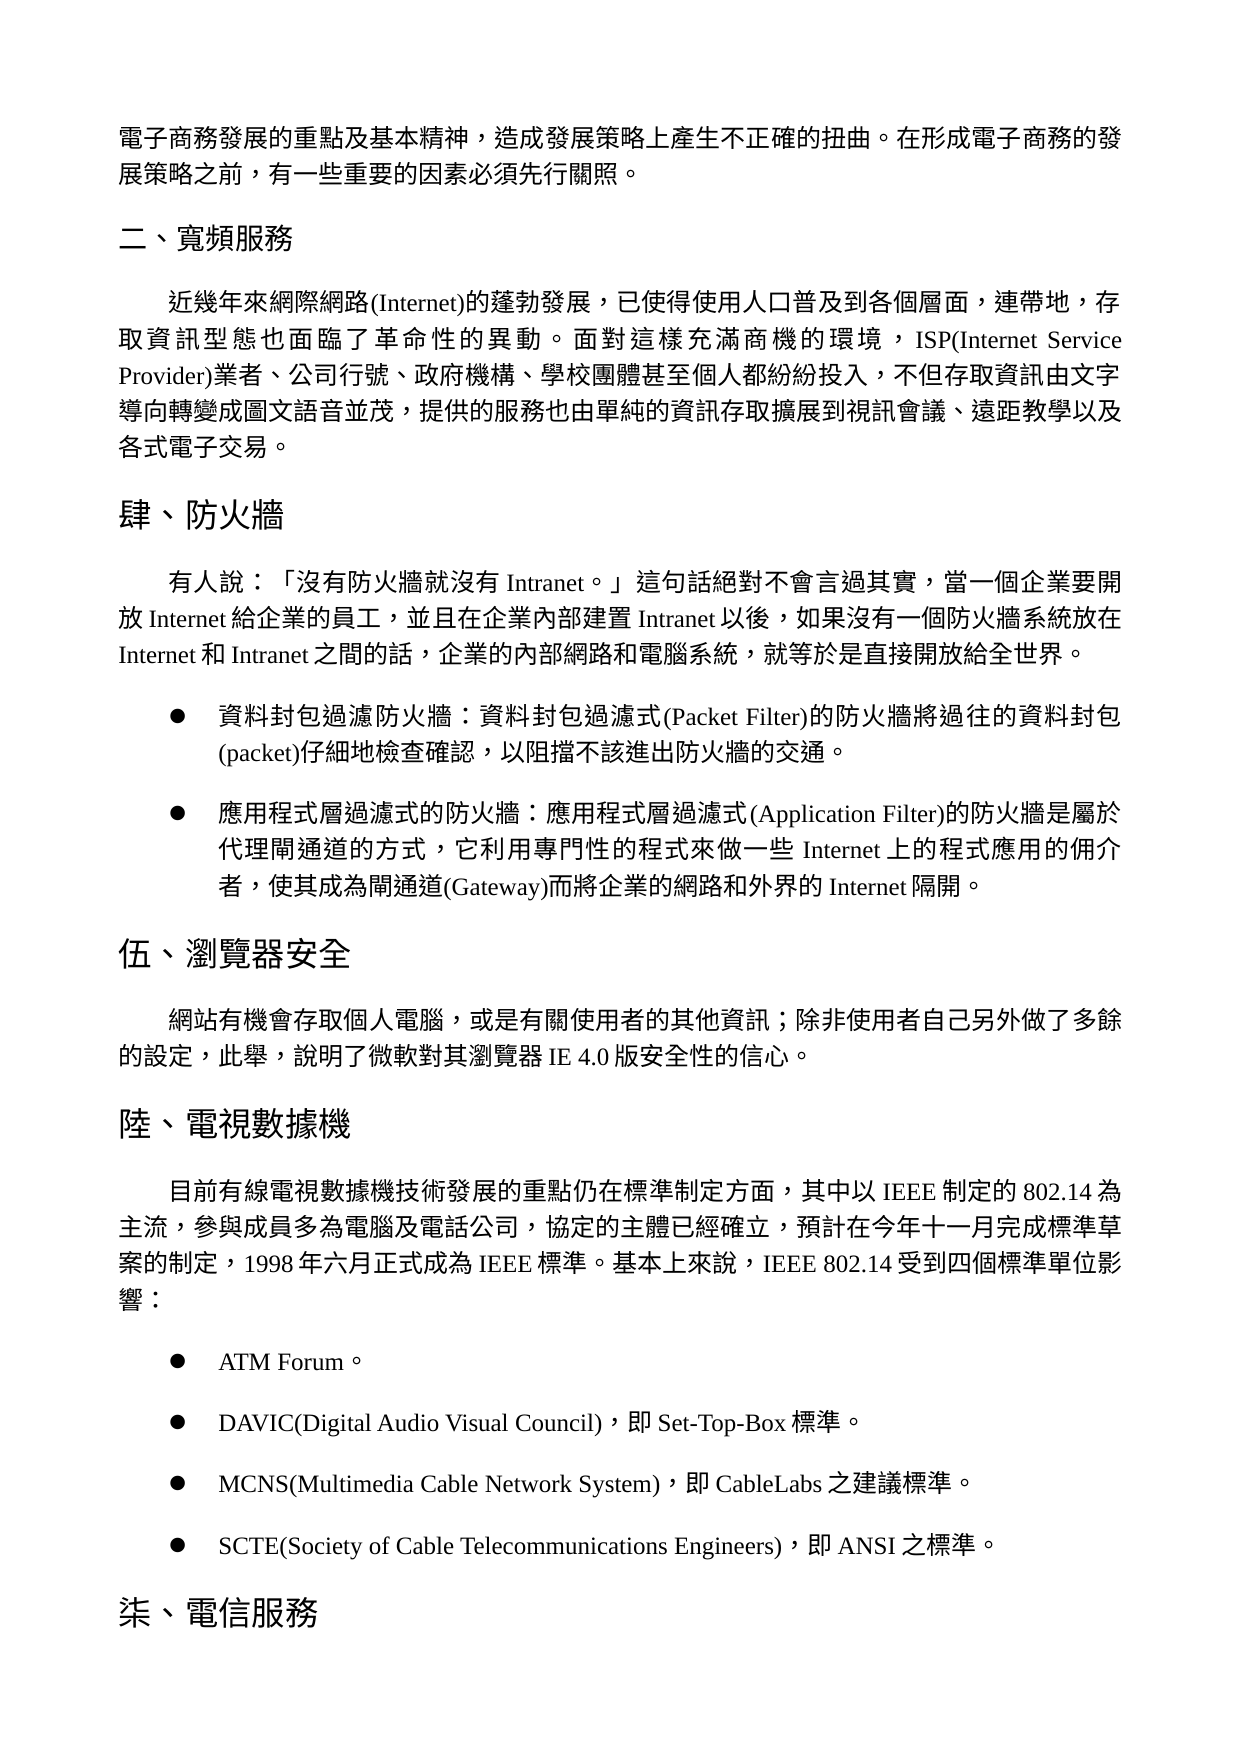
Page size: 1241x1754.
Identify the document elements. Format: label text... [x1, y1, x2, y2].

text 陸、電視數據機 [118, 1098, 1122, 1146]
list MCNS(Multimedia Cable Network System)，即CableLabs之建議標準。 [168, 1464, 1122, 1500]
text 目前有線電視數據機技術發展的重點仍在標準制定方面，其中以IEEE制定的802.14為主流，參與成員多為電腦及電話公司，協定的主體已經確立，預計在今年十一月完成標準草案的制定，1998年六月正式成為IEEE標準。基本上來說，IEEE 802.14受到四個標準單位影響： [118, 1171, 1122, 1316]
list 資料封包過濾防火牆：資料封包過濾式(Packet Filter)的防火牆將過往的資料封包(packet)仔細地檢查確認，以阻擋不該進出防火牆的交通。 [168, 696, 1122, 769]
list ATM Forum。 [168, 1341, 1122, 1378]
text 近幾年來網際網路(Internet)的蓬勃發展，已使得使用人口普及到各個層面，連帶地，存取資訊型態也面臨了革命性的異動。面對這樣充滿商機的環境，ISP(Internet Service Provider)業者、公司行號、政府機構、學校團體甚至個人都紛紛投入，不但存取資訊由文字導向轉變成圖文語音並茂，提供的服務也由單純的資訊存取擴展到視訊會議、遠距教學以及各式電子交易。 [118, 283, 1122, 464]
text 有人說：「沒有防火牆就沒有Intranet。」這句話絕對不會言過其實，當一個企業要開放Internet給企業的員工，並且在企業內部建置Intranet以後，如果沒有一個防火牆系統放在Internet和Intranet之間的話，企業的內部網路和電腦系統，就等於是直接開放給全世界。 [118, 562, 1122, 671]
text 二、寬頻服務 [118, 216, 1122, 258]
list 應用程式層過濾式的防火牆：應用程式層過濾式(Application Filter)的防火牆是屬於代理閘通道的方式，它利用專門性的程式來做一些Internet上的程式應用的佣介者，使其成為閘通道(Gateway)而將企業的網路和外界的Internet隔開。 [168, 794, 1122, 902]
text 肆、防火牆 [118, 489, 1122, 537]
text 柒、電信服務 [118, 1586, 1122, 1634]
list DAVIC(Digital Audio Visual Council)，即Set-Top-Box標準。 [168, 1403, 1122, 1439]
text 電子商務發展的重點及基本精神，造成發展策略上產生不正確的扭曲。在形成電子商務的發展策略之前，有一些重要的因素必須先行關照。 [118, 118, 1122, 191]
list SCTE(Society of Cable Telecommunications Engineers)，即ANSI之標準。 [168, 1525, 1122, 1561]
text 伍、瀏覽器安全 [118, 927, 1122, 976]
text 網站有機會存取個人電腦，或是有關使用者的其他資訊；除非使用者自己另外做了多餘的設定，此舉，說明了微軟對其瀏覽器IE 4.0版安全性的信心。 [118, 1001, 1122, 1073]
